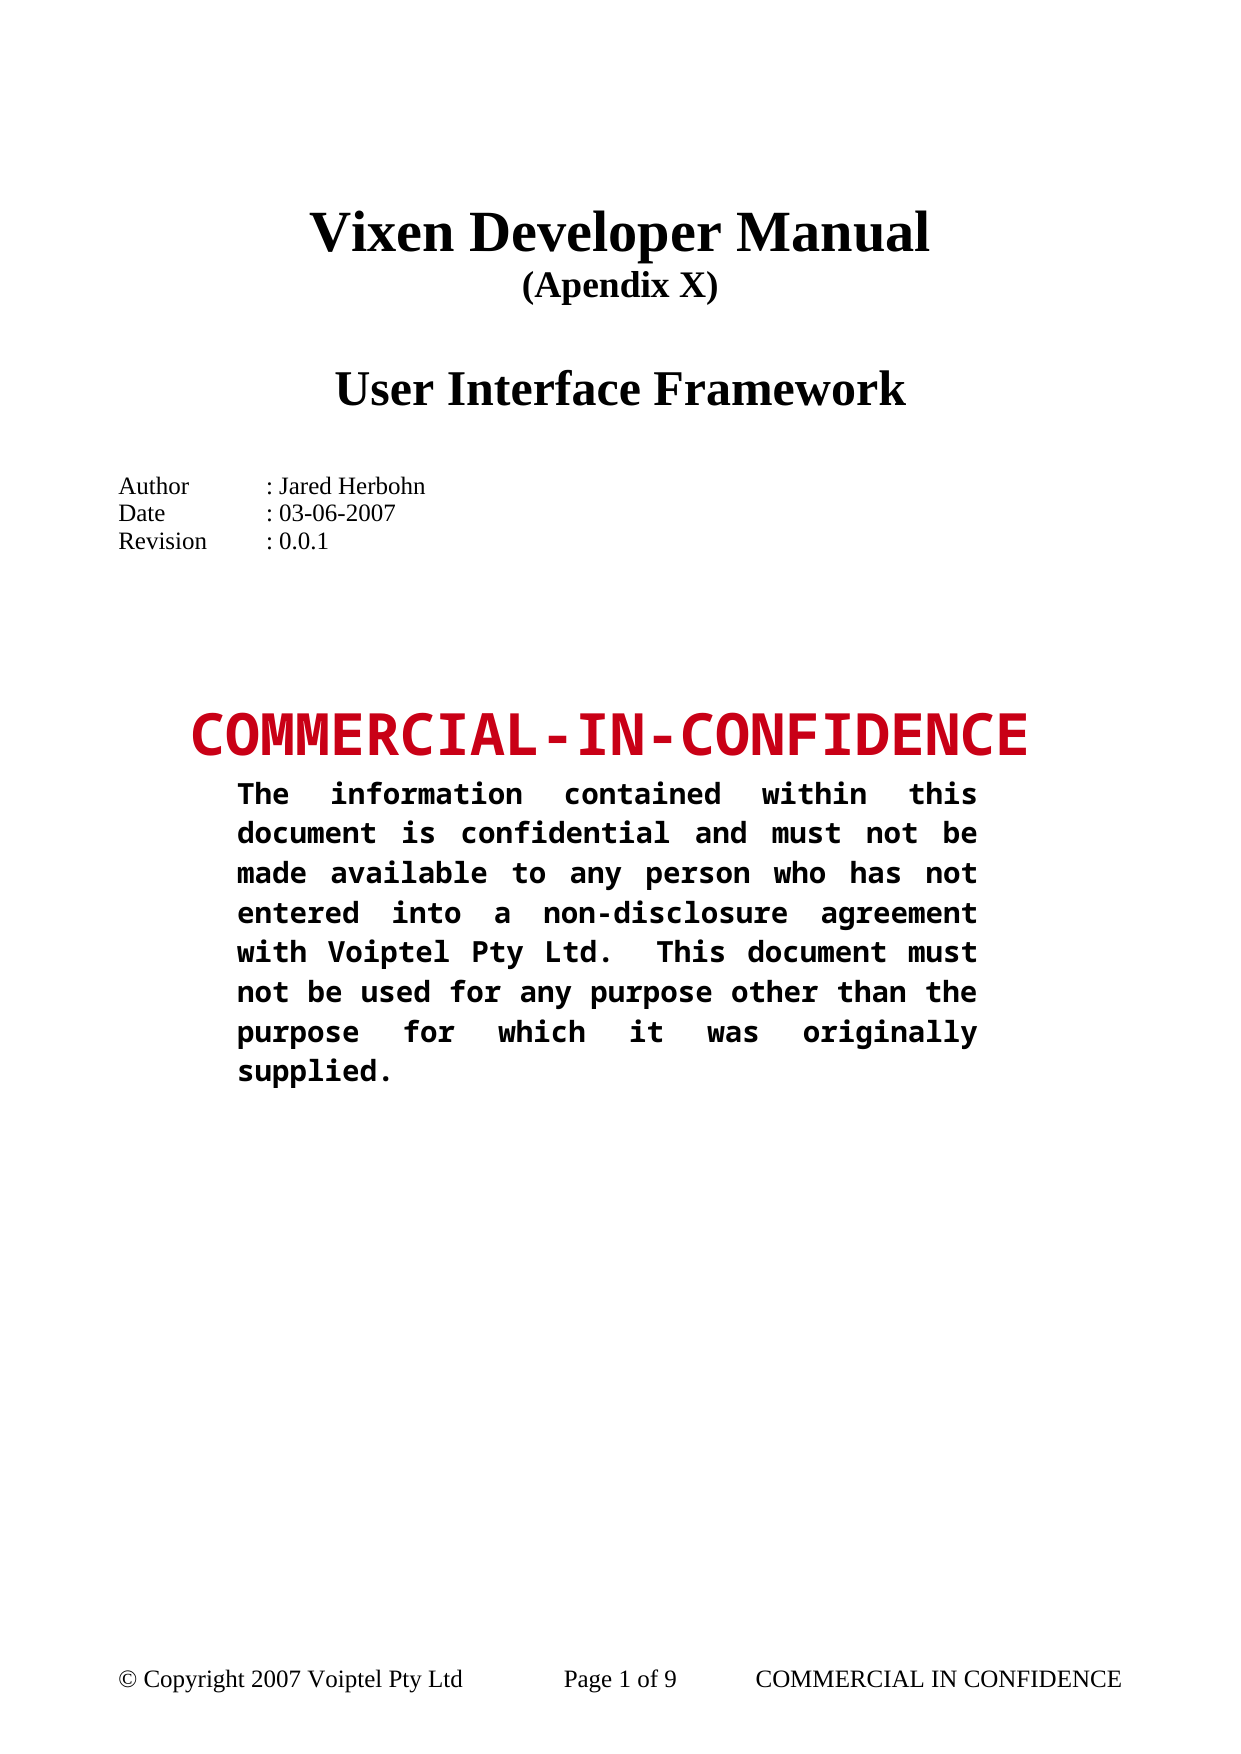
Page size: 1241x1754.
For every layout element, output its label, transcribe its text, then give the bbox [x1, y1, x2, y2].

text Author : Jared Herbohn [118, 472, 1122, 499]
text Vixen Developer Manual [118, 199, 1122, 264]
text Revision : 0.0.1 [118, 527, 1122, 555]
text The information contained within this document is confidential and must not be made available to any person who has not entered into a non-disclosure agreement with Voiptel Pty Ltd. This document must not be used for any purpose other than the purpose for which it was originally supplied. [237, 773, 978, 1090]
text Date : 03-06-2007 [118, 499, 1122, 527]
text COMMERCIAL-IN-CONFIDENCE [118, 693, 1122, 773]
text (Apendix X) [118, 264, 1122, 306]
text User Interface Framework [118, 361, 1122, 416]
